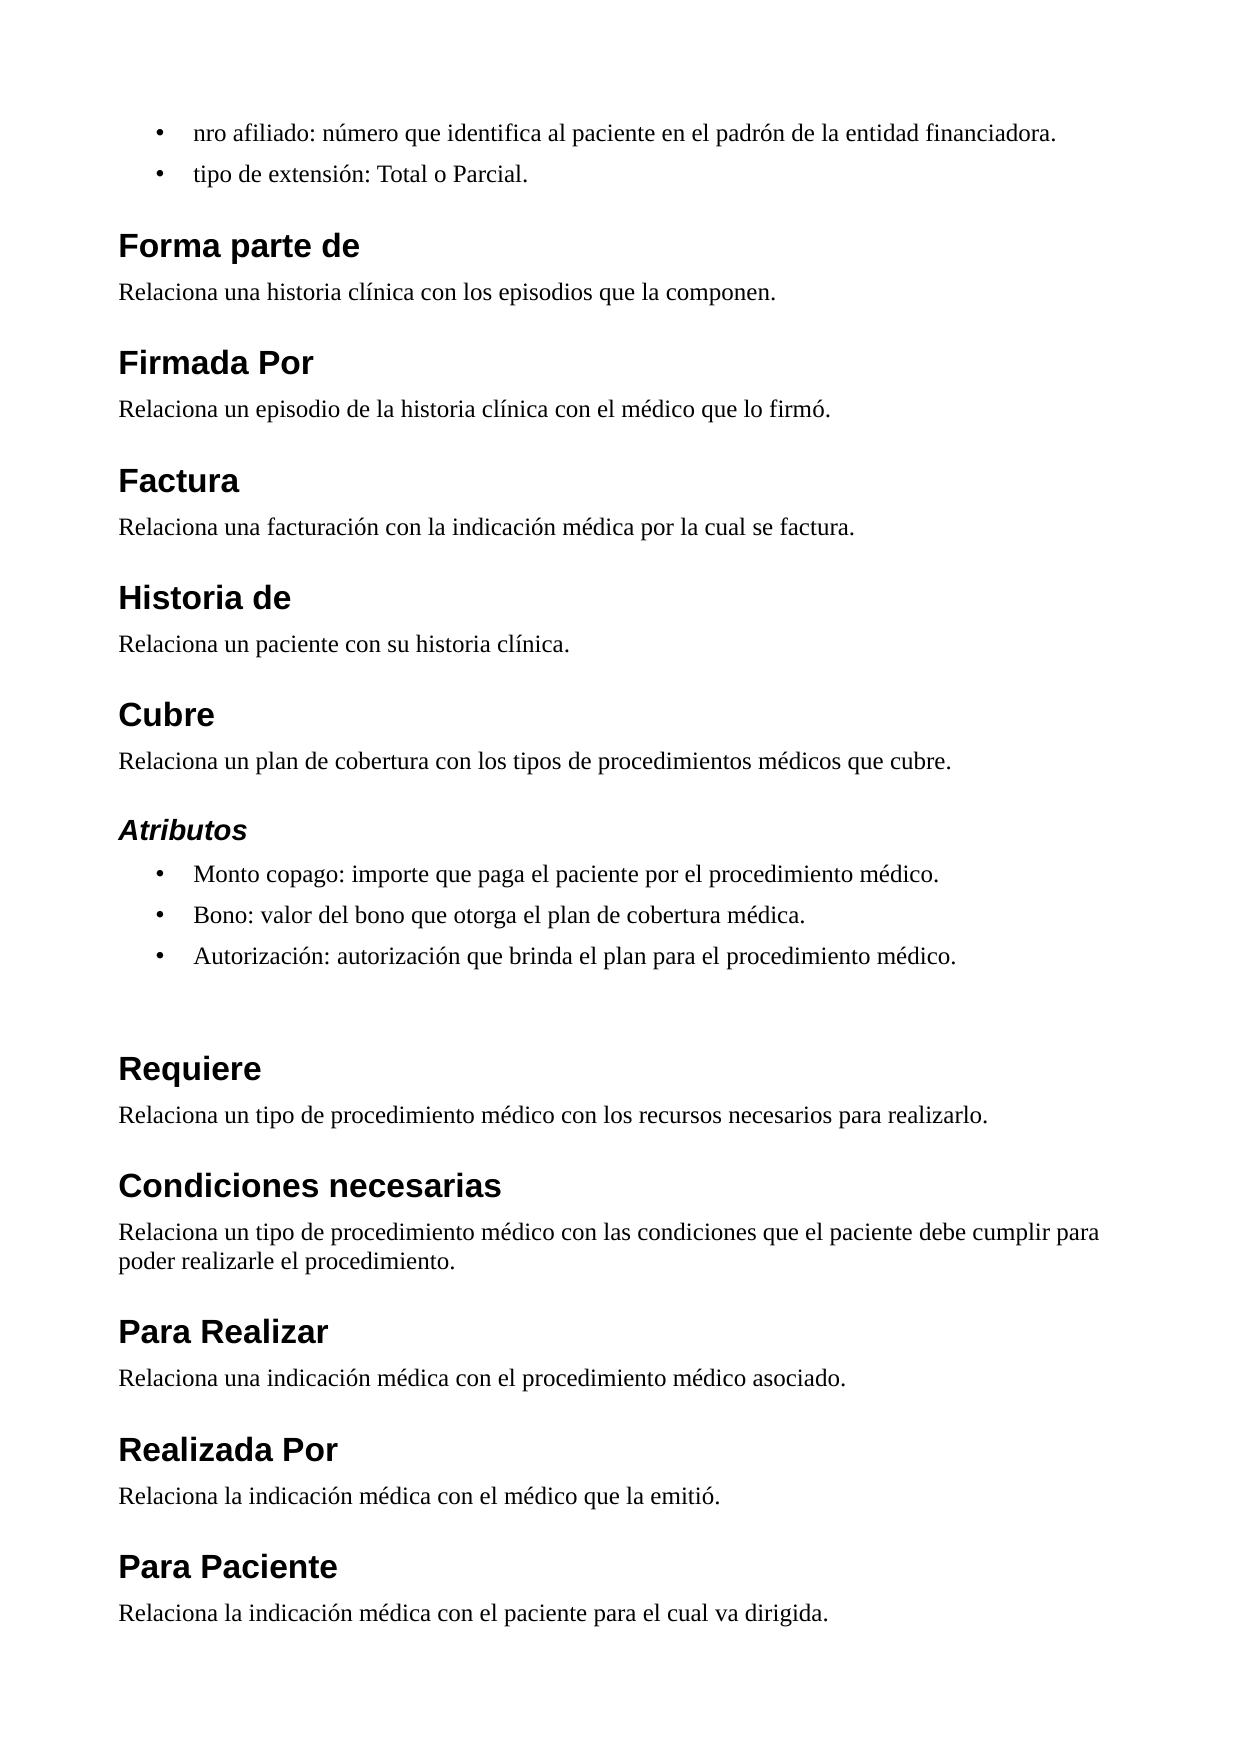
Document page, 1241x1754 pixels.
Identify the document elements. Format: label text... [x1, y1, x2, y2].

text Relaciona un tipo de procedimiento médico con los recursos necesarios para realizarlo. [118, 1100, 1122, 1128]
list Bono: valor del bono que otorga el plan de cobertura médica. [156, 900, 1122, 929]
subtitle Realizada Por [118, 1429, 1122, 1468]
text Relaciona una historia clínica con los episodios que la componen. [118, 277, 1122, 306]
subtitle Cubre [118, 695, 1122, 734]
subtitle Atributos [118, 813, 1122, 846]
text Relaciona la indicación médica con el médico que la emitió. [118, 1481, 1122, 1509]
list Monto copago: importe que paga el paciente por el procedimiento médico. [156, 859, 1122, 887]
subtitle Factura [118, 460, 1122, 499]
text Relaciona un tipo de procedimiento médico con las condiciones que el paciente debe cumplir para poder realizarle el procedimiento. [118, 1217, 1122, 1275]
subtitle Firmada Por [118, 343, 1122, 382]
text Relaciona una facturación con la indicación médica por la cual se factura. [118, 512, 1122, 540]
subtitle Historia de [118, 578, 1122, 616]
subtitle Para Paciente [118, 1547, 1122, 1586]
text Relaciona un paciente con su historia clínica. [118, 629, 1122, 658]
subtitle Condiciones necesarias [118, 1166, 1122, 1205]
text Relaciona una indicación médica con el procedimiento médico asociado. [118, 1363, 1122, 1392]
text Relaciona la indicación médica con el paciente para el cual va dirigida. [118, 1598, 1122, 1627]
subtitle Requiere [118, 1049, 1122, 1087]
subtitle Para Realizar [118, 1312, 1122, 1351]
list nro afiliado: número que identifica al paciente en el padrón de la entidad financiadora. [156, 118, 1122, 147]
list Autorización: autorización que brinda el plan para el procedimiento médico. [156, 941, 1122, 970]
text Relaciona un plan de cobertura con los tipos de procedimientos médicos que cubre. [118, 746, 1122, 775]
subtitle Forma parte de [118, 226, 1122, 264]
list tipo de extensión: Total o Parcial. [156, 159, 1122, 188]
text Relaciona un episodio de la historia clínica con el médico que lo firmó. [118, 394, 1122, 423]
